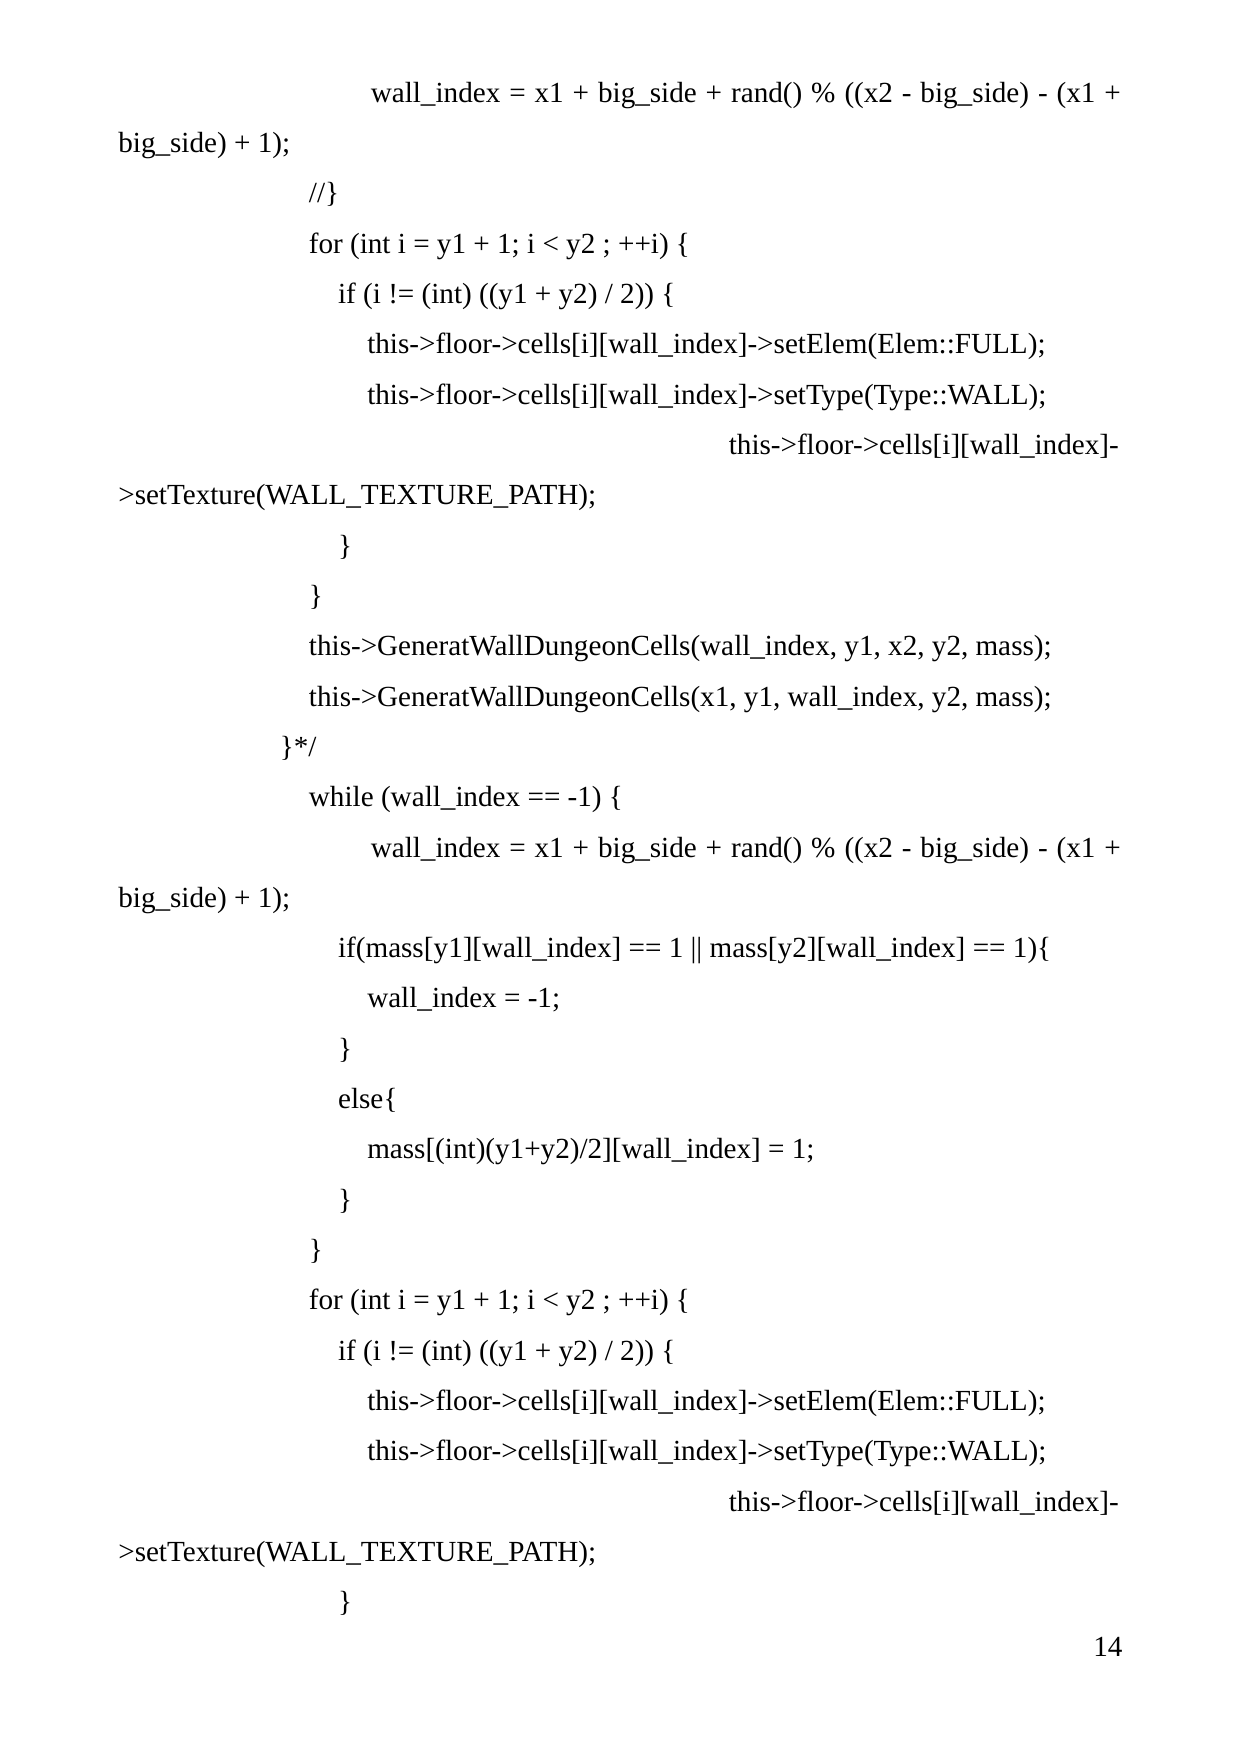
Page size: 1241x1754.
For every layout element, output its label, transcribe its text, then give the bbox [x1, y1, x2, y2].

text } [118, 1232, 1122, 1266]
text for (int i = y1 + 1; i < y2 ; ++i) { [118, 226, 1122, 259]
text wall_index = -1; [118, 981, 1122, 1014]
text } [118, 528, 1122, 561]
text } [118, 578, 1122, 612]
text } [118, 1182, 1122, 1215]
text //} [118, 176, 1122, 209]
text this->floor->cells[i][wall_index]->setType(Type::WALL); [118, 377, 1122, 410]
text this->floor->cells[i][wall_index]->setType(Type::WALL); [118, 1433, 1122, 1467]
text if(mass[y1][wall_index] == 1 || mass[y2][wall_index] == 1){ [118, 930, 1122, 964]
text }*/ [118, 729, 1122, 763]
text this->GeneratWallDungeonCells(x1, y1, wall_index, y2, mass); [118, 679, 1122, 712]
text wall_index = x1 + big_side + rand() % ((x2 - big_side) - (x1 + big_side) + 1); [118, 830, 1122, 913]
text } [118, 1584, 1122, 1618]
text this->GeneratWallDungeonCells(wall_index, y1, x2, y2, mass); [118, 628, 1122, 662]
text this->floor->cells[i][wall_index]->setTexture(WALL_TEXTURE_PATH); [118, 1484, 1122, 1568]
text this->floor->cells[i][wall_index]->setTexture(WALL_TEXTURE_PATH); [118, 427, 1122, 511]
text this->floor->cells[i][wall_index]->setElem(Elem::FULL); [118, 1383, 1122, 1417]
text while (wall_index == -1) { [118, 779, 1122, 813]
text for (int i = y1 + 1; i < y2 ; ++i) { [118, 1282, 1122, 1316]
text if (i != (int) ((y1 + y2) / 2)) { [118, 1333, 1122, 1366]
text wall_index = x1 + big_side + rand() % ((x2 - big_side) - (x1 + big_side) + 1); [118, 75, 1122, 159]
text else{ [118, 1081, 1122, 1115]
text if (i != (int) ((y1 + y2) / 2)) { [118, 276, 1122, 310]
text mass[(int)(y1+y2)/2][wall_index] = 1; [118, 1132, 1122, 1165]
text this->floor->cells[i][wall_index]->setElem(Elem::FULL); [118, 327, 1122, 360]
text } [118, 1031, 1122, 1064]
